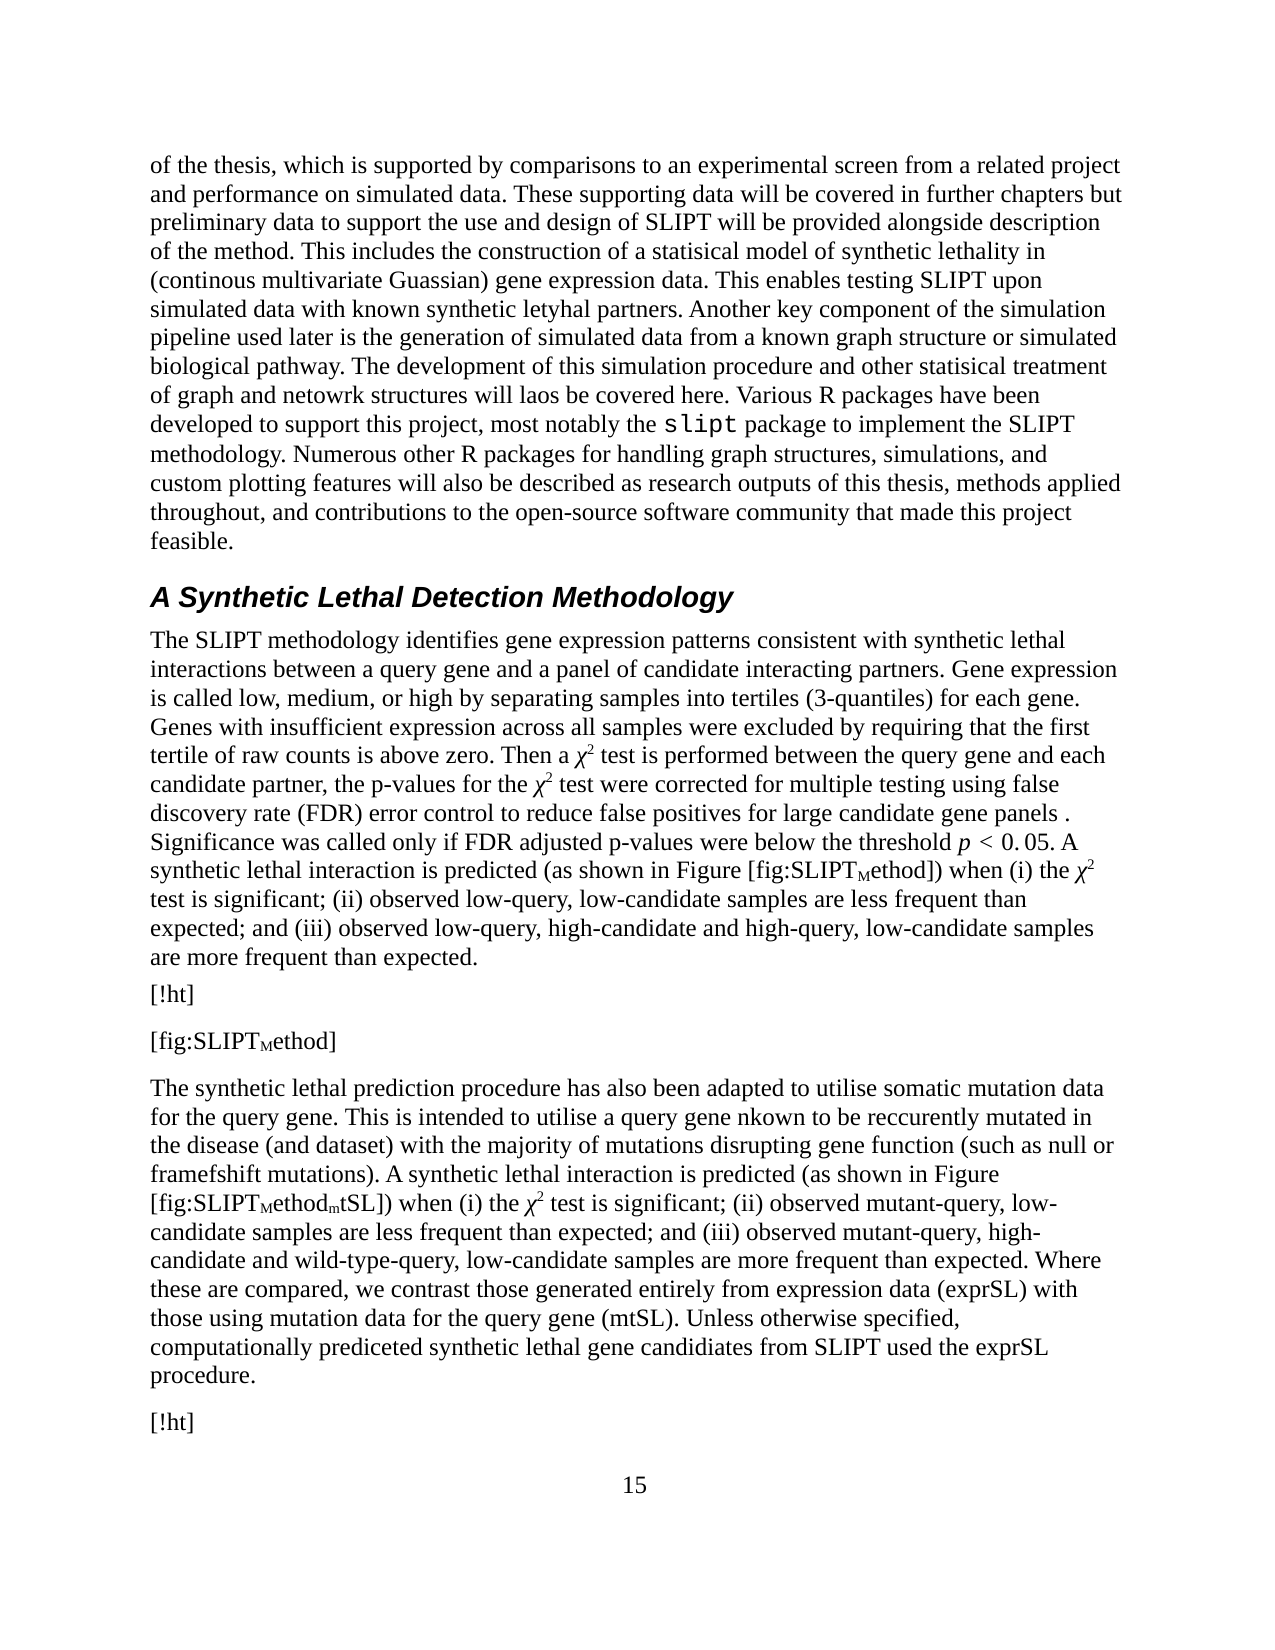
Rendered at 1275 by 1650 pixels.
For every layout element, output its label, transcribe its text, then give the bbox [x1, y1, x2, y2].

text [!ht] [150, 979, 1125, 1008]
text of the thesis, which is supported by comparisons to an experimental screen from a related project and performance on simulated data. These supporting data will be covered in further chapters but preliminary data to support the use and design of SLIPT will be provided alongside description of the method. This includes the construction of a statisical model of synthetic lethality in (continous multivariate Guassian) gene expression data. This enables testing SLIPT upon simulated data with known synthetic letyhal partners. Another key component of the simulation pipeline used later is the generation of simulated data from a known graph structure or simulated biological pathway. The development of this simulation procedure and other statisical treatment of graph and netowrk structures will laos be covered here. Various R packages have been developed to support this project, most notably the slipt package to implement the SLIPT methodology. Numerous other R packages for handling graph structures, simulations, and custom plotting features will also be described as research outputs of this thesis, methods applied throughout, and contributions to the open-source software community that made this project feasible. [150, 150, 1125, 554]
text The SLIPT methodology identifies gene expression patterns consistent with synthetic lethal interactions between a query gene and a panel of candidate interacting partners. Gene expression is called low, medium, or high by separating samples into tertiles (3-quantiles) for each gene. Genes with insufficient expression across all samples were excluded by requiring that the first tertile of raw counts is above zero. Then a χ2 test is performed between the query gene and each candidate partner, the p-values for the χ2 test were corrected for multiple testing using false discovery rate (FDR) error control to reduce false positives for large candidate gene panels . Significance was called only if FDR adjusted p-values were below the threshold p < 0. 05. A synthetic lethal interaction is predicted (as shown in Figure [fig:SLIPTMethod]) when (i) the χ2 test is significant; (ii) observed low-query, low-candidate samples are less frequent than expected; and (iii) observed low-query, high-candidate and high-query, low-candidate samples are more frequent than expected. [150, 626, 1125, 971]
subtitle A Synthetic Lethal Detection Methodology [150, 579, 1125, 613]
text [fig:SLIPTMethod] [150, 1026, 1125, 1055]
text [!ht] [150, 1407, 1125, 1436]
text The synthetic lethal prediction procedure has also been adapted to utilise somatic mutation data for the query gene. This is intended to utilise a query gene nkown to be reccurently mutated in the disease (and dataset) with the majority of mutations disrupting gene function (such as null or framefshift mutations). A synthetic lethal interaction is predicted (as shown in Figure [fig:SLIPTMethodmtSL]) when (i) the χ2 test is significant; (ii) observed mutant-query, low-candidate samples are less frequent than expected; and (iii) observed mutant-query, high-candidate and wild-type-query, low-candidate samples are more frequent than expected. Where these are compared, we contrast those generated entirely from expression data (exprSL) with those using mutation data for the query gene (mtSL). Unless otherwise specified, computationally prediceted synthetic lethal gene candidiates from SLIPT used the exprSL procedure. [150, 1073, 1125, 1389]
